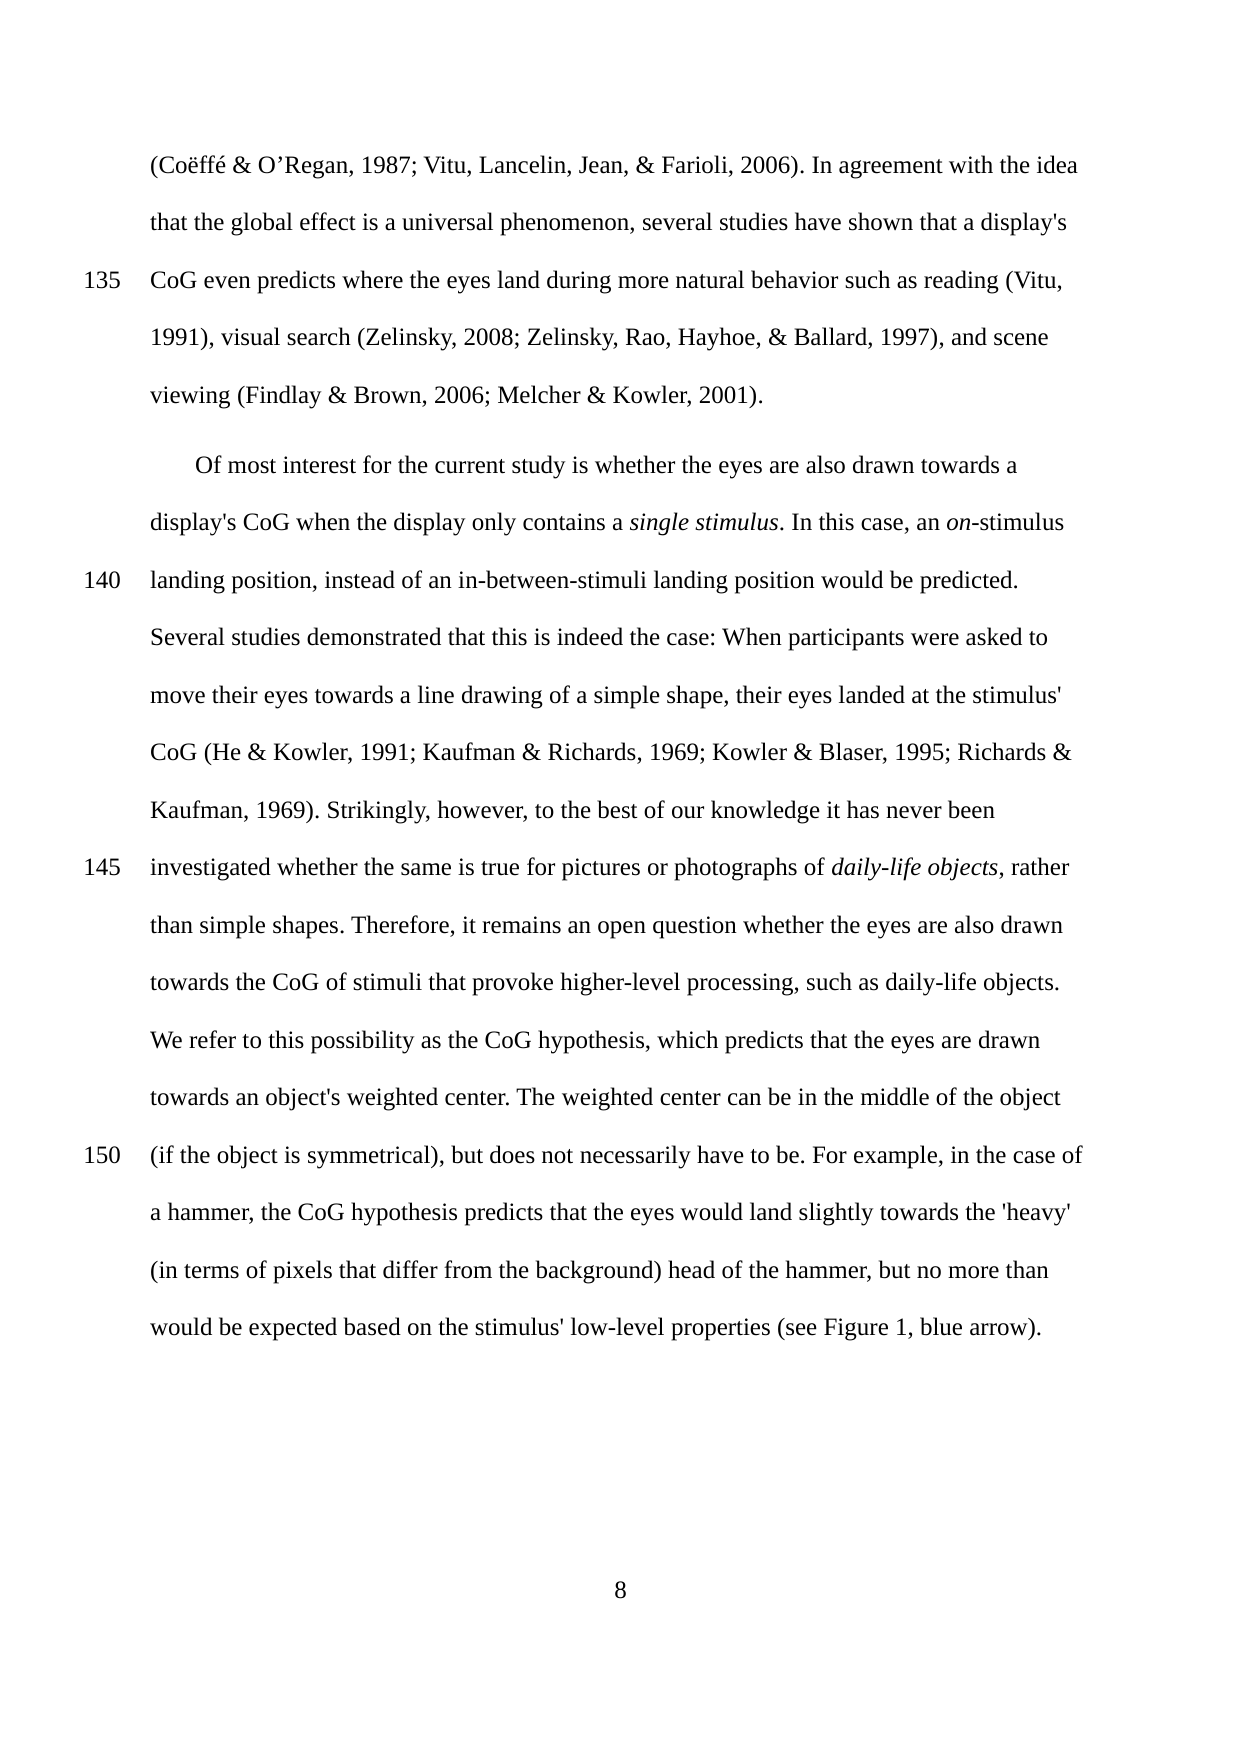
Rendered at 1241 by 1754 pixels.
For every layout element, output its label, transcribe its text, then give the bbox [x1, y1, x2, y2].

text Of most interest for the current study is whether the eyes are also drawn towards a display's CoG when the display only contains a single stimulus. In this case, an on-stimulus landing position, instead of an in-between-stimuli landing position would be predicted. Several studies demonstrated that this is indeed the case: When participants were asked to move their eyes towards a line drawing of a simple shape, their eyes landed at the stimulus' CoG (He & Kowler, 1991; Kaufman & Richards, 1969; Kowler & Blaser, 1995; Richards & Kaufman, 1969). Strikingly, however, to the best of our knowledge it has never been investigated whether the same is true for pictures or photographs of daily-life objects, rather than simple shapes. Therefore, it remains an open question whether the eyes are also drawn towards the CoG of stimuli that provoke higher-level processing, such as daily-life objects. We refer to this possibility as the CoG hypothesis, which predicts that the eyes are drawn towards an object's weighted center. The weighted center can be in the middle of the object (if the object is symmetrical), but does not necessarily have to be. For example, in the case of a hammer, the CoG hypothesis predicts that the eyes would land slightly towards the 'heavy' (in terms of pixels that differ from the background) head of the hammer, but no more than would be expected based on the stimulus' low-level properties (see Figure 1, blue arrow). [150, 450, 1091, 1341]
text (Coëffé & O’Regan, 1987; Vitu, Lancelin, Jean, & Farioli, 2006). In agreement with the idea that the global effect is a universal phenomenon, several studies have shown that a display's CoG even predicts where the eyes land during more natural behavior such as reading (Vitu, 1991), visual search (Zelinsky, 2008; Zelinsky, Rao, Hayhoe, & Ballard, 1997), and scene viewing (Findlay & Brown, 2006; Melcher & Kowler, 2001). [150, 150, 1091, 409]
